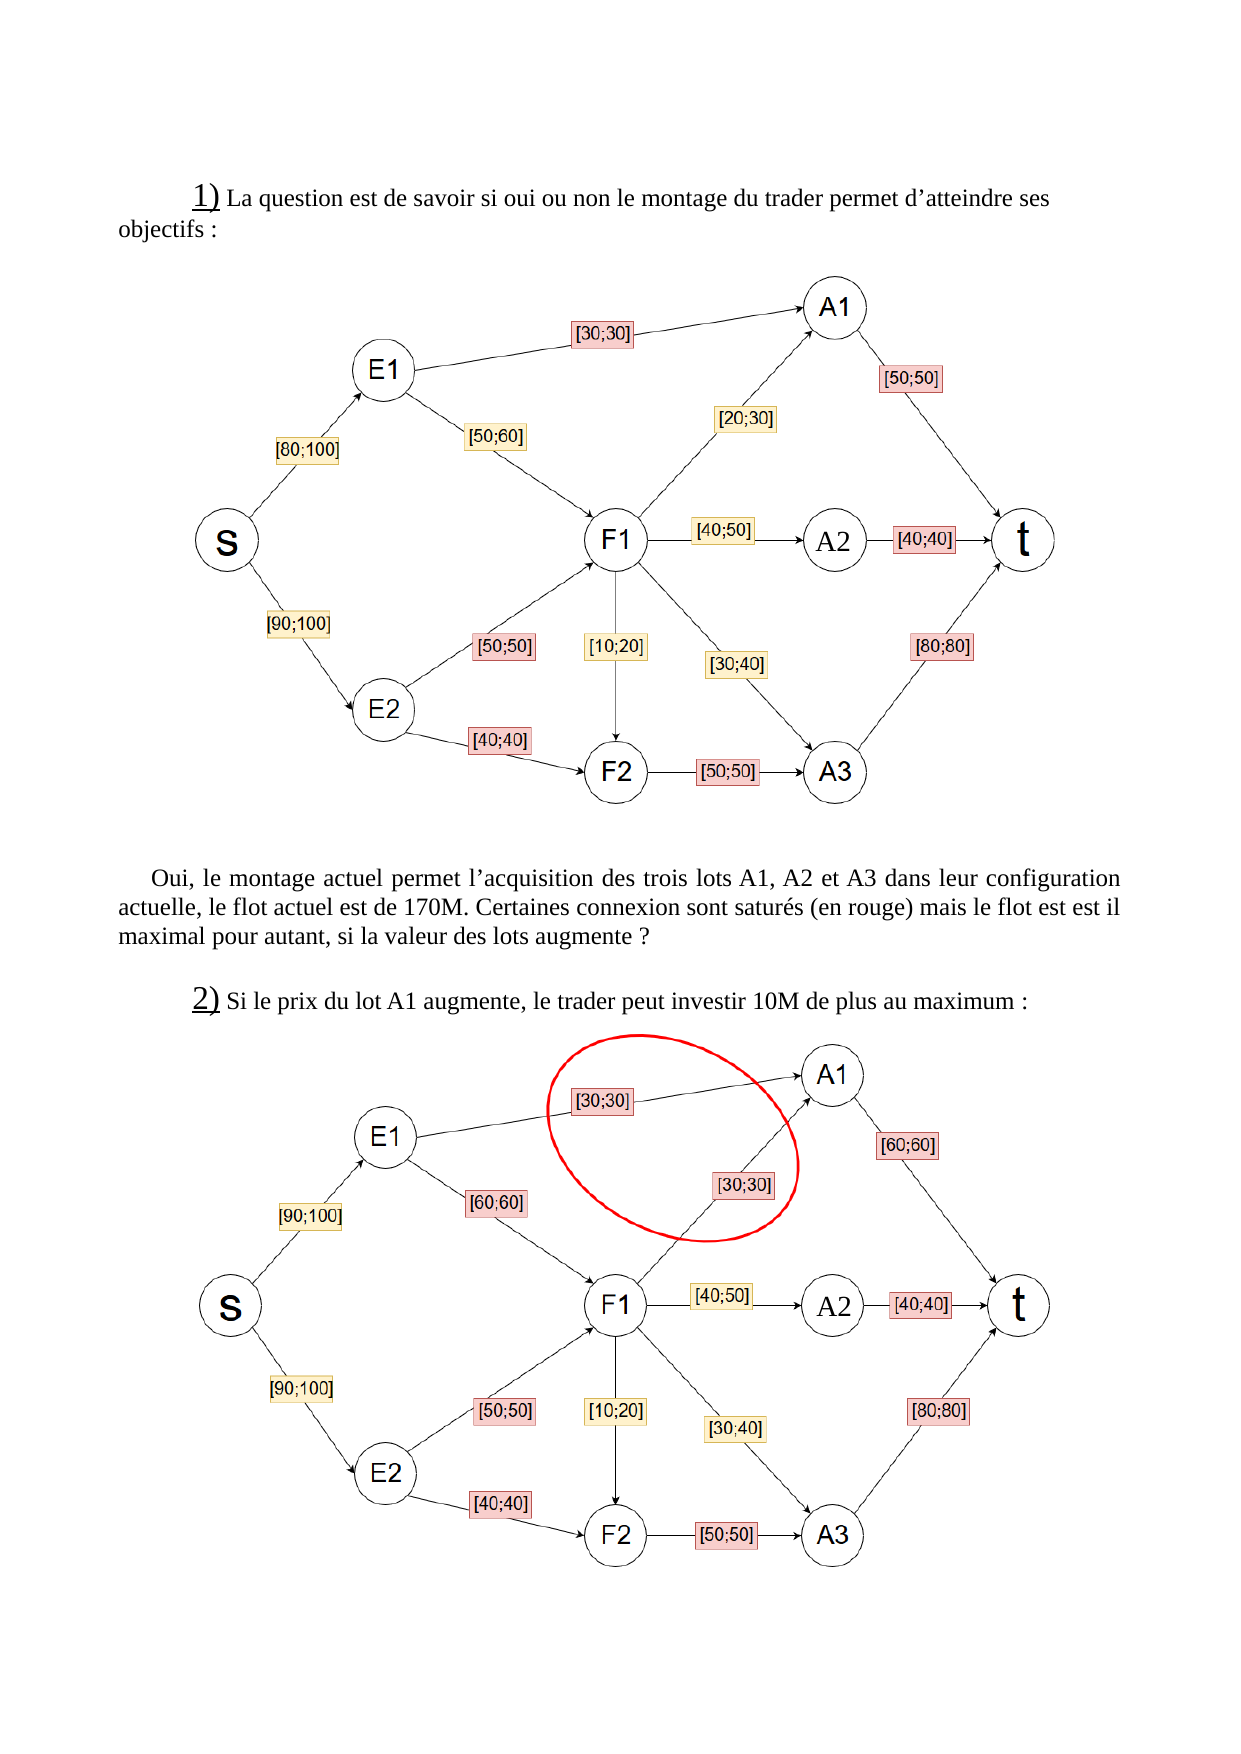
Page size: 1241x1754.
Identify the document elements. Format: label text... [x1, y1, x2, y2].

picture [169, 256, 1071, 835]
text 1) La question est de savoir si oui ou non le montage du trader permet d’atteindre ses objectifs : [118, 176, 1122, 243]
text 2) Si le prix du lot A1 augmente, le trader peut investir 10M de plus au maximum : [118, 978, 1122, 1017]
picture [174, 1016, 1066, 1596]
text Oui, le montage actuel permet l’acquisition des trois lots A1, A2 et A3 dans leur configuration actuelle, le flot actuel est de 170M. Certaines connexion sont saturés (en rouge) mais le flot est est il maximal pour autant, si la valeur des lots augmente ? [118, 863, 1122, 949]
